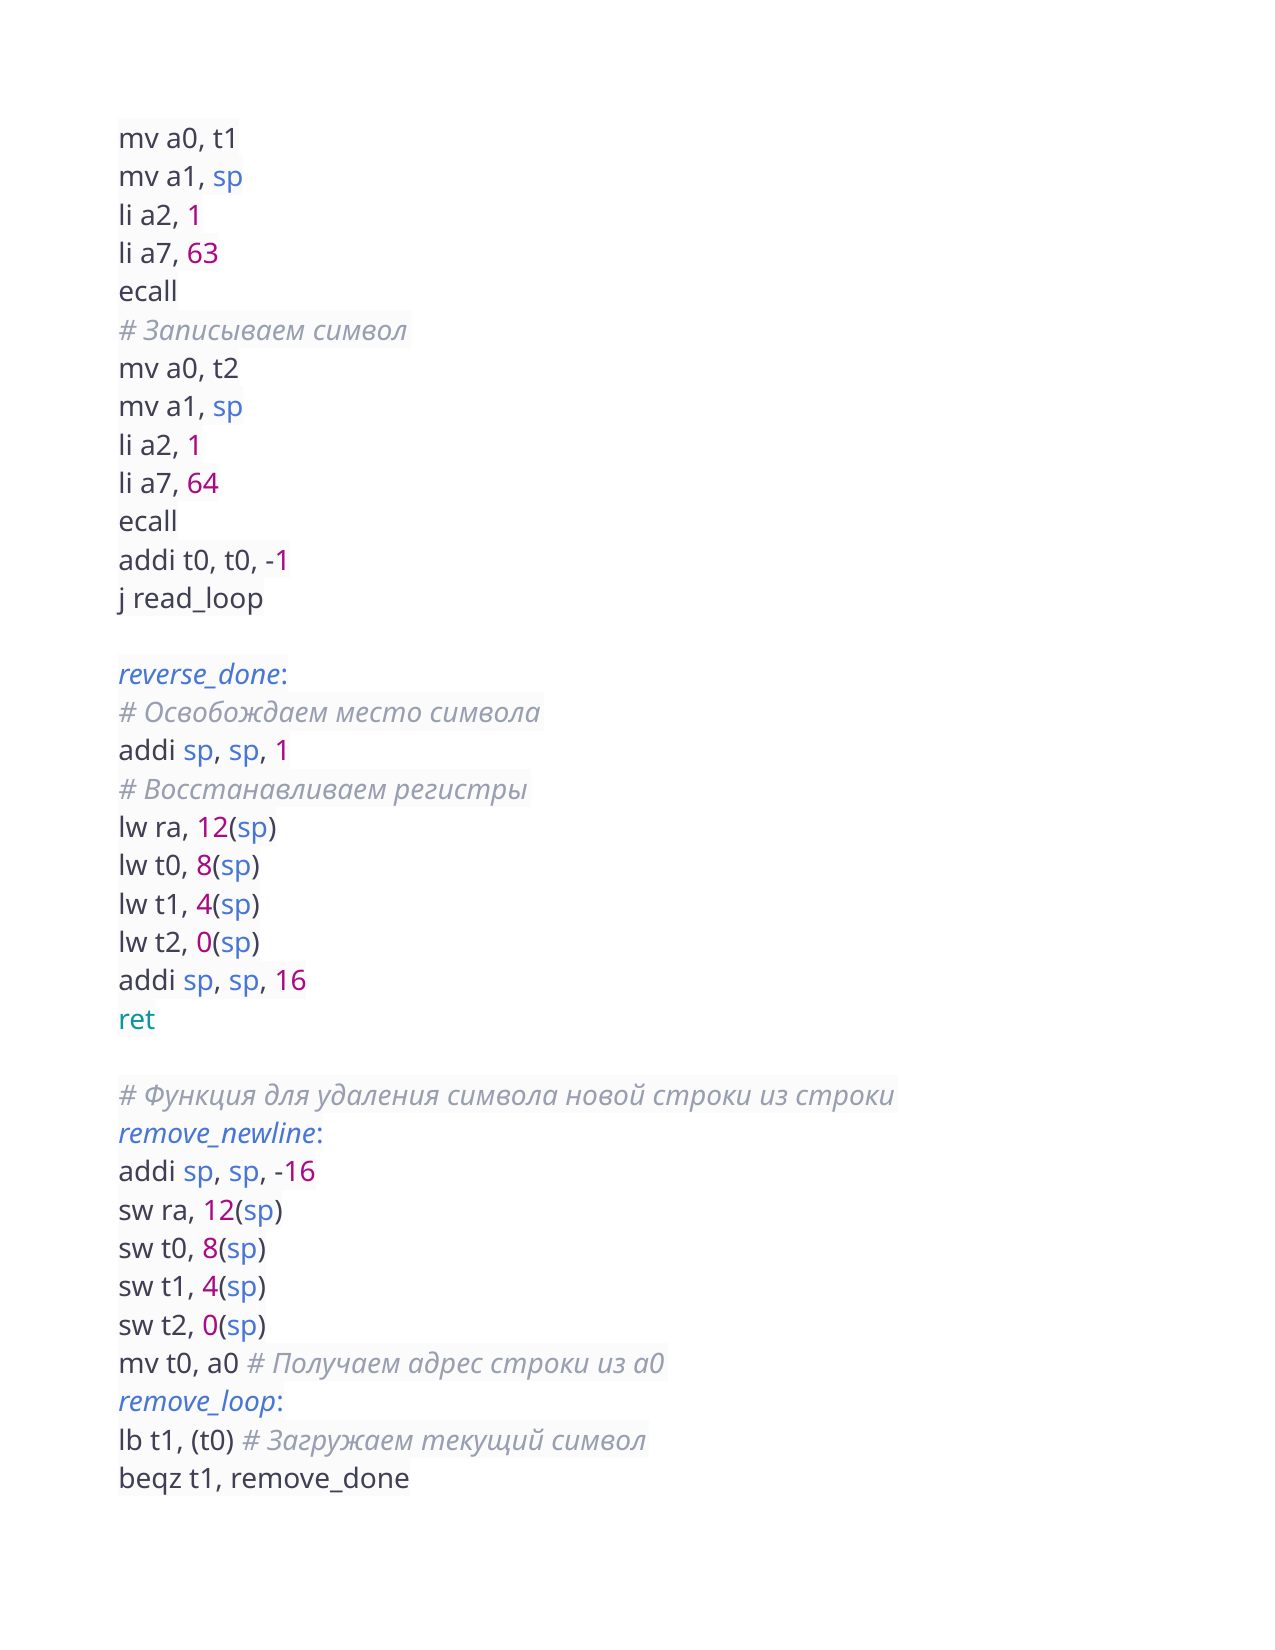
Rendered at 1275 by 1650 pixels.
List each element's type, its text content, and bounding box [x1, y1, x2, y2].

text sw t0, 8(sp) [118, 1228, 1157, 1266]
text li a2, 1 [118, 195, 1157, 233]
text li a7, 63 [118, 233, 1157, 271]
text ecall [118, 501, 1157, 540]
text mv a0, t2 [118, 348, 1157, 386]
text remove_loop: [118, 1381, 1157, 1420]
text j read_loop [118, 578, 1157, 616]
text reverse_done: [118, 654, 1157, 692]
text ecall [118, 271, 1157, 310]
text lw t1, 4(sp) [118, 884, 1157, 922]
text addi sp, sp, 1 [118, 731, 1157, 769]
text sw ra, 12(sp) [118, 1190, 1157, 1228]
text # Записываем символ [118, 310, 1157, 348]
text addi sp, sp, -16 [118, 1151, 1157, 1190]
text remove_newline: [118, 1113, 1157, 1151]
text mv a1, sp [118, 156, 1157, 195]
text # Функция для удаления символа новой строки из строки [118, 1075, 1157, 1113]
text lb t1, (t0) # Загружаем текущий символ [118, 1420, 1157, 1458]
text li a7, 64 [118, 463, 1157, 501]
text li a2, 1 [118, 425, 1157, 463]
text beqz t1, remove_done [118, 1458, 1157, 1496]
text ret [118, 999, 1157, 1037]
text sw t1, 4(sp) [118, 1266, 1157, 1305]
text mv a1, sp [118, 386, 1157, 425]
text lw ra, 12(sp) [118, 807, 1157, 846]
text # Восстанавливаем регистры [118, 769, 1157, 807]
text mv t0, a0 # Получаем адрес строки из a0 [118, 1343, 1157, 1381]
text mv a0, t1 [118, 118, 1157, 156]
text addi t0, t0, -1 [118, 540, 1157, 578]
text lw t0, 8(sp) [118, 846, 1157, 884]
text sw t2, 0(sp) [118, 1305, 1157, 1343]
text addi sp, sp, 16 [118, 961, 1157, 999]
text lw t2, 0(sp) [118, 922, 1157, 961]
text # Освобождаем место символа [118, 692, 1157, 731]
